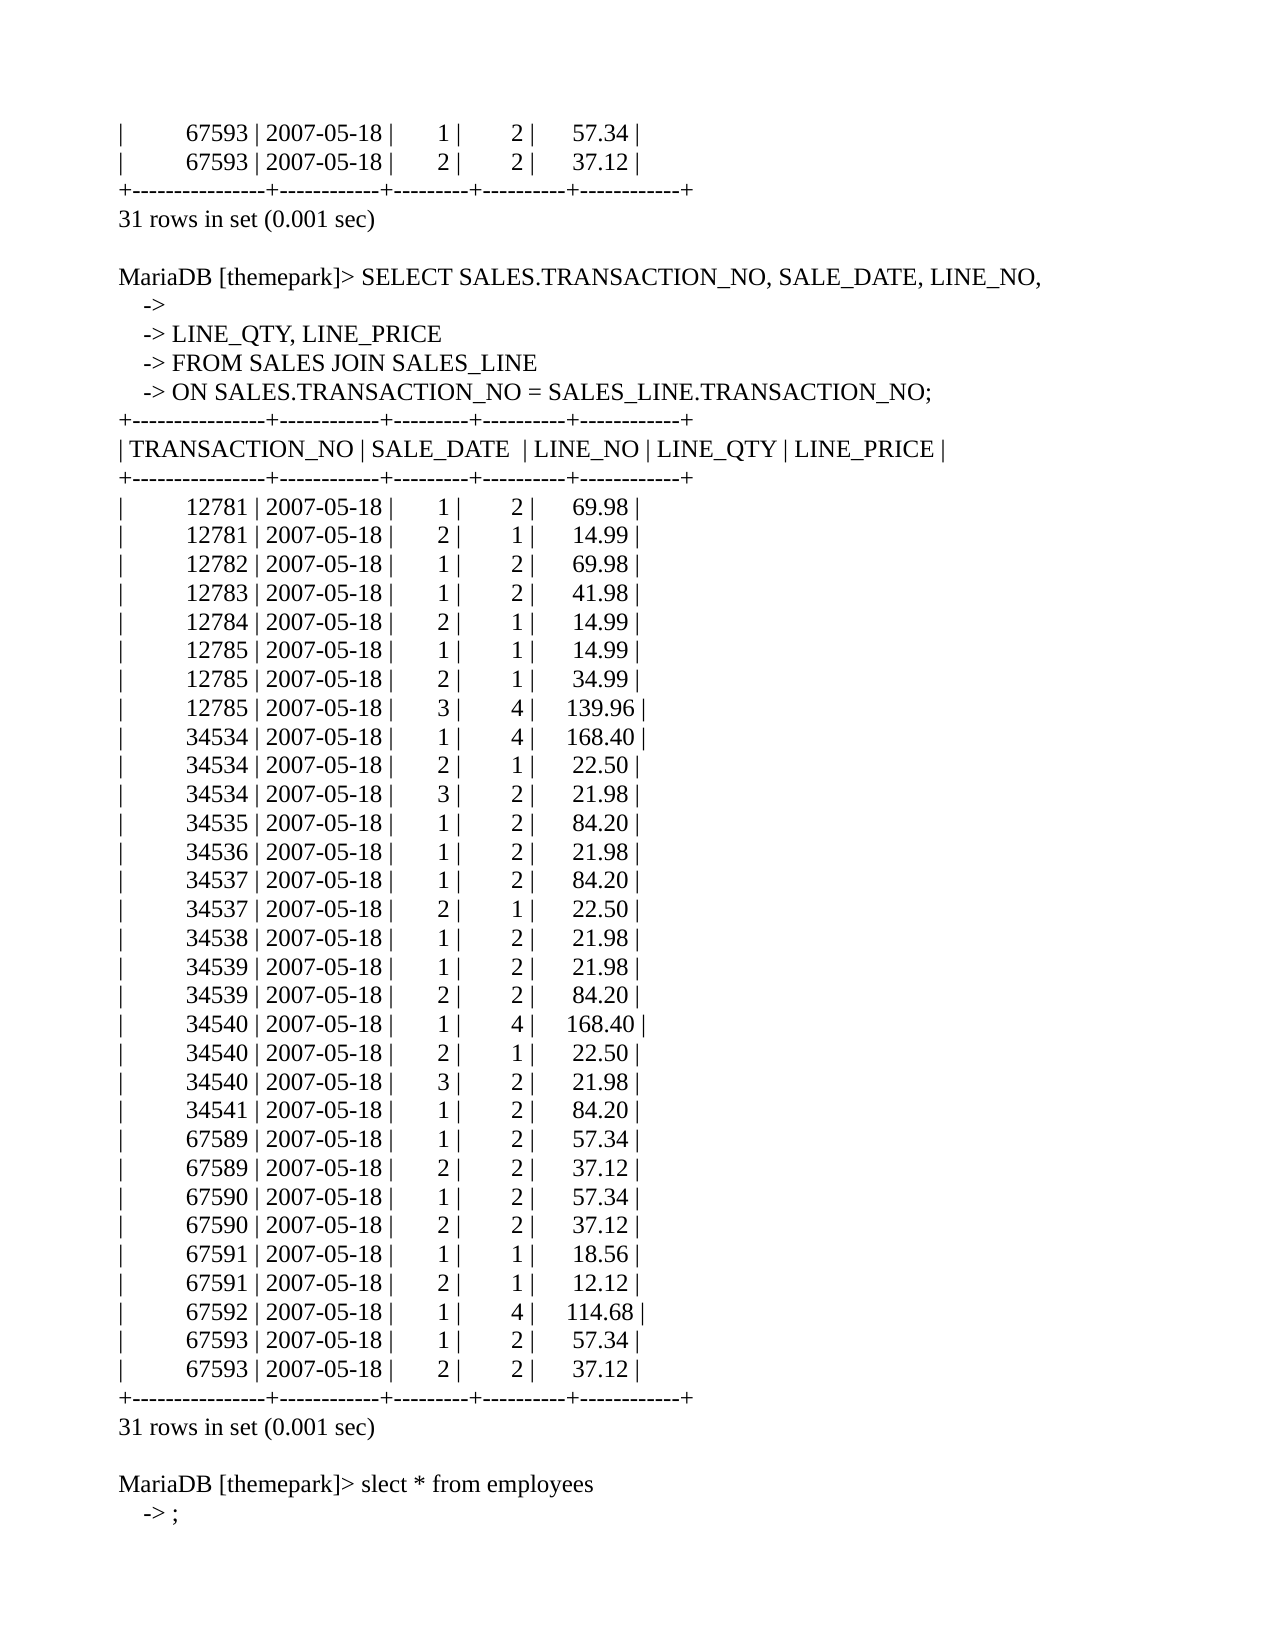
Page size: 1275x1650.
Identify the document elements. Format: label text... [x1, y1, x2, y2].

text MariaDB [themepark]> SELECT SALES.TRANSACTION_NO, SALE_DATE, LINE_NO, [118, 262, 1157, 291]
text -> [118, 291, 1157, 319]
text | 67593 | 2007-05-18 | 1 | 2 | 57.34 | [118, 118, 1157, 147]
text | TRANSACTION_NO | SALE_DATE | LINE_NO | LINE_QTY | LINE_PRICE | [118, 434, 1157, 463]
text | 67592 | 2007-05-18 | 1 | 4 | 114.68 | [118, 1297, 1157, 1326]
text | 12781 | 2007-05-18 | 2 | 1 | 14.99 | [118, 521, 1157, 549]
text | 67593 | 2007-05-18 | 2 | 2 | 37.12 | [118, 1354, 1157, 1383]
text | 34534 | 2007-05-18 | 3 | 2 | 21.98 | [118, 779, 1157, 808]
text 31 rows in set (0.001 sec) [118, 1412, 1157, 1441]
text | 67589 | 2007-05-18 | 1 | 2 | 57.34 | [118, 1124, 1157, 1153]
text | 34538 | 2007-05-18 | 1 | 2 | 21.98 | [118, 923, 1157, 952]
text +----------------+------------+---------+----------+------------+ [118, 1383, 1157, 1412]
text | 34541 | 2007-05-18 | 1 | 2 | 84.20 | [118, 1096, 1157, 1124]
text +----------------+------------+---------+----------+------------+ [118, 406, 1157, 434]
text | 34540 | 2007-05-18 | 2 | 1 | 22.50 | [118, 1038, 1157, 1067]
text | 12782 | 2007-05-18 | 1 | 2 | 69.98 | [118, 549, 1157, 578]
text | 34534 | 2007-05-18 | 1 | 4 | 168.40 | [118, 722, 1157, 751]
text -> ; [118, 1498, 1157, 1527]
text | 34537 | 2007-05-18 | 1 | 2 | 84.20 | [118, 866, 1157, 894]
text | 67591 | 2007-05-18 | 2 | 1 | 12.12 | [118, 1268, 1157, 1297]
text -> FROM SALES JOIN SALES_LINE [118, 348, 1157, 377]
text | 67591 | 2007-05-18 | 1 | 1 | 18.56 | [118, 1239, 1157, 1268]
text | 34539 | 2007-05-18 | 1 | 2 | 21.98 | [118, 952, 1157, 981]
text +----------------+------------+---------+----------+------------+ [118, 463, 1157, 492]
text MariaDB [themepark]> slect * from employees [118, 1469, 1157, 1498]
text | 67589 | 2007-05-18 | 2 | 2 | 37.12 | [118, 1153, 1157, 1182]
text | 34536 | 2007-05-18 | 1 | 2 | 21.98 | [118, 837, 1157, 866]
text | 67590 | 2007-05-18 | 2 | 2 | 37.12 | [118, 1211, 1157, 1239]
text | 67593 | 2007-05-18 | 1 | 2 | 57.34 | [118, 1326, 1157, 1354]
text | 12785 | 2007-05-18 | 2 | 1 | 34.99 | [118, 664, 1157, 693]
text | 12785 | 2007-05-18 | 1 | 1 | 14.99 | [118, 636, 1157, 664]
text | 67590 | 2007-05-18 | 1 | 2 | 57.34 | [118, 1182, 1157, 1211]
text -> LINE_QTY, LINE_PRICE [118, 319, 1157, 348]
text | 34534 | 2007-05-18 | 2 | 1 | 22.50 | [118, 751, 1157, 779]
text | 34540 | 2007-05-18 | 1 | 4 | 168.40 | [118, 1009, 1157, 1038]
text | 12784 | 2007-05-18 | 2 | 1 | 14.99 | [118, 607, 1157, 636]
text | 34537 | 2007-05-18 | 2 | 1 | 22.50 | [118, 894, 1157, 923]
text | 34535 | 2007-05-18 | 1 | 2 | 84.20 | [118, 808, 1157, 837]
text | 34540 | 2007-05-18 | 3 | 2 | 21.98 | [118, 1067, 1157, 1096]
text | 67593 | 2007-05-18 | 2 | 2 | 37.12 | [118, 147, 1157, 176]
text 31 rows in set (0.001 sec) [118, 204, 1157, 233]
text | 12783 | 2007-05-18 | 1 | 2 | 41.98 | [118, 578, 1157, 607]
text | 12781 | 2007-05-18 | 1 | 2 | 69.98 | [118, 492, 1157, 521]
text +----------------+------------+---------+----------+------------+ [118, 176, 1157, 204]
text | 34539 | 2007-05-18 | 2 | 2 | 84.20 | [118, 981, 1157, 1009]
text | 12785 | 2007-05-18 | 3 | 4 | 139.96 | [118, 693, 1157, 722]
text -> ON SALES.TRANSACTION_NO = SALES_LINE.TRANSACTION_NO; [118, 377, 1157, 406]
